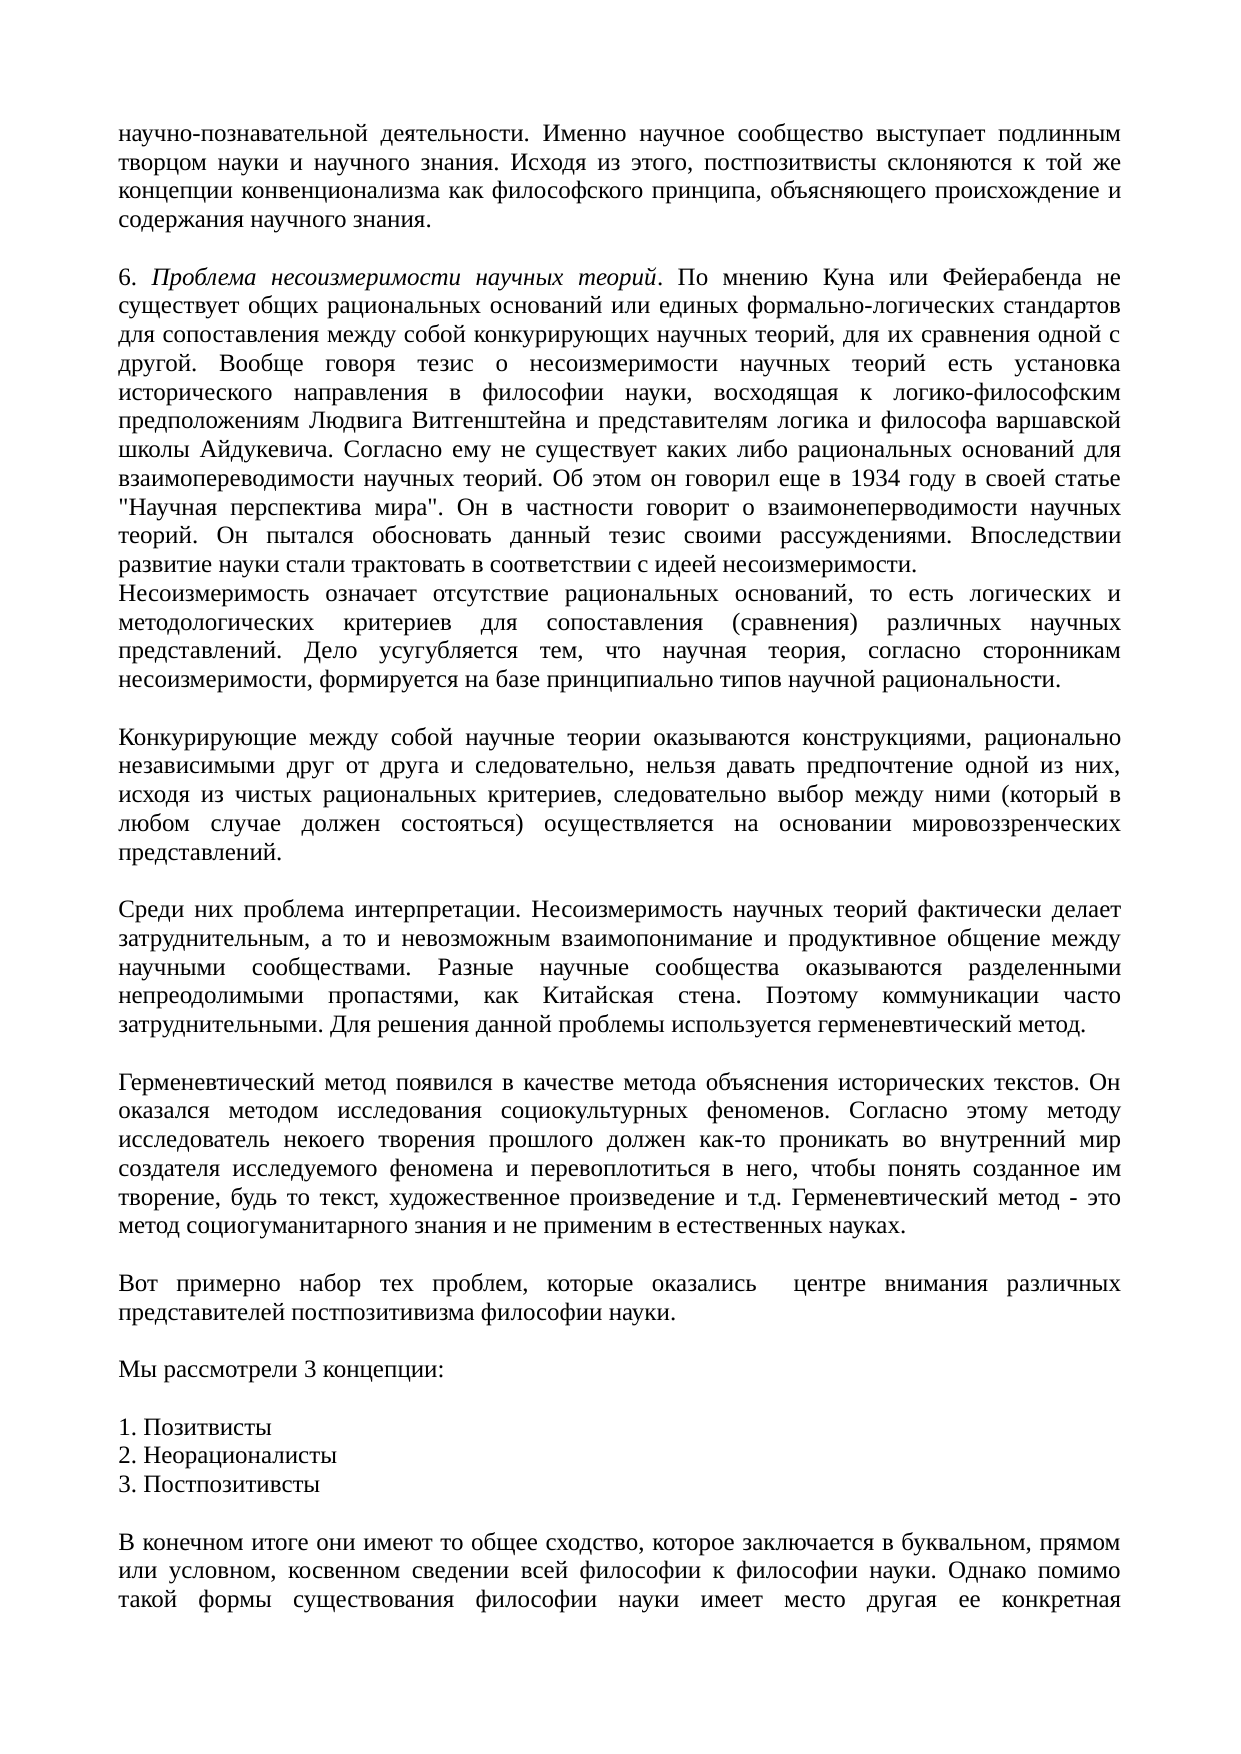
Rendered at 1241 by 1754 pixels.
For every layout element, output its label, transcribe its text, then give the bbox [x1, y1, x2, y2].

text Среди них проблема интерпретации. Несоизмеримость научных теорий фактически делает затруднительным, а то и невозможным взаимопонимание и продуктивное общение между научными сообществами. Разные научные сообщества оказываются разделенными непреодолимыми пропастями, как Китайская стена. Поэтому коммуникации часто затруднительными. Для решения данной проблемы используется герменевтический метод. [118, 894, 1122, 1038]
text 6. Проблема несоизмеримости научных теорий. По мнению Куна или Фейерабенда не существует общих рациональных оснований или единых формально-логических стандартов для сопоставления между собой конкурирующих научных теорий, для их сравнения одной с другой. Вообще говоря тезис о несоизмеримости научных теорий есть установка исторического направления в философии науки, восходящая к логико-философским предположениям Людвига Витгенштейна и представителям логика и философа варшавской школы Айдукевича. Согласно ему не существует каких либо рациональных оснований для взаимопереводимости научных теорий. Об этом он говорил еще в 1934 году в своей статье "Научная перспектива мира". Он в частности говорит о взаимонеперводимости научных теорий. Он пытался обосновать данный тезис своими рассуждениями. Впоследствии развитие науки стали трактовать в соответствии с идеей несоизмеримости. [118, 262, 1122, 578]
text Несоизмеримость означает отсутствие рациональных оснований, то есть логических и методологических критериев для сопоставления (сравнения) различных научных представлений. Дело усугубляется тем, что научная теория, согласно сторонникам несоизмеримости, формируется на базе принципиально типов научной рациональности. [118, 578, 1122, 693]
text Конкурирующие между собой научные теории оказываются конструкциями, рационально независимыми друг от друга и следовательно, нельзя давать предпочтение одной из них, исходя из чистых рациональных критериев, следовательно выбор между ними (который в любом случае должен состояться) осуществляется на основании мировоззренческих представлений. [118, 722, 1122, 866]
text Вот примерно набор тех проблем, которые оказались центре внимания различных представителей постпозитивизма философии науки. [118, 1268, 1122, 1326]
text В конечном итоге они имеют то общее сходство, которое заключается в буквальном, прямом или условном, косвенном сведении всей философии к философии науки. Однако помимо такой формы существования философии науки имеет место другая ее конкретная [118, 1527, 1122, 1613]
text 1. Позитвисты [118, 1412, 1122, 1441]
text научно-познавательной деятельности. Именно научное сообщество выступает подлинным творцом науки и научного знания. Исходя из этого, постпозитвисты склоняются к той же концепции конвенционализма как философского принципа, объясняющего происхождение и содержания научного знания. [118, 118, 1122, 233]
text 2. Неорационалисты [118, 1441, 1122, 1469]
text Герменевтический метод появился в качестве метода объяснения исторических текстов. Он оказался методом исследования социокультурных феноменов. Согласно этому методу исследователь некоего творения прошлого должен как-то проникать во внутренний мир создателя исследуемого феномена и перевоплотиться в него, чтобы понять созданное им творение, будь то текст, художественное произведение и т.д. Герменевтический метод - это метод социогуманитарного знания и не применим в естественных науках. [118, 1067, 1122, 1239]
text 3. Постпозитивсты [118, 1469, 1122, 1498]
text Мы рассмотрели 3 концепции: [118, 1354, 1122, 1383]
